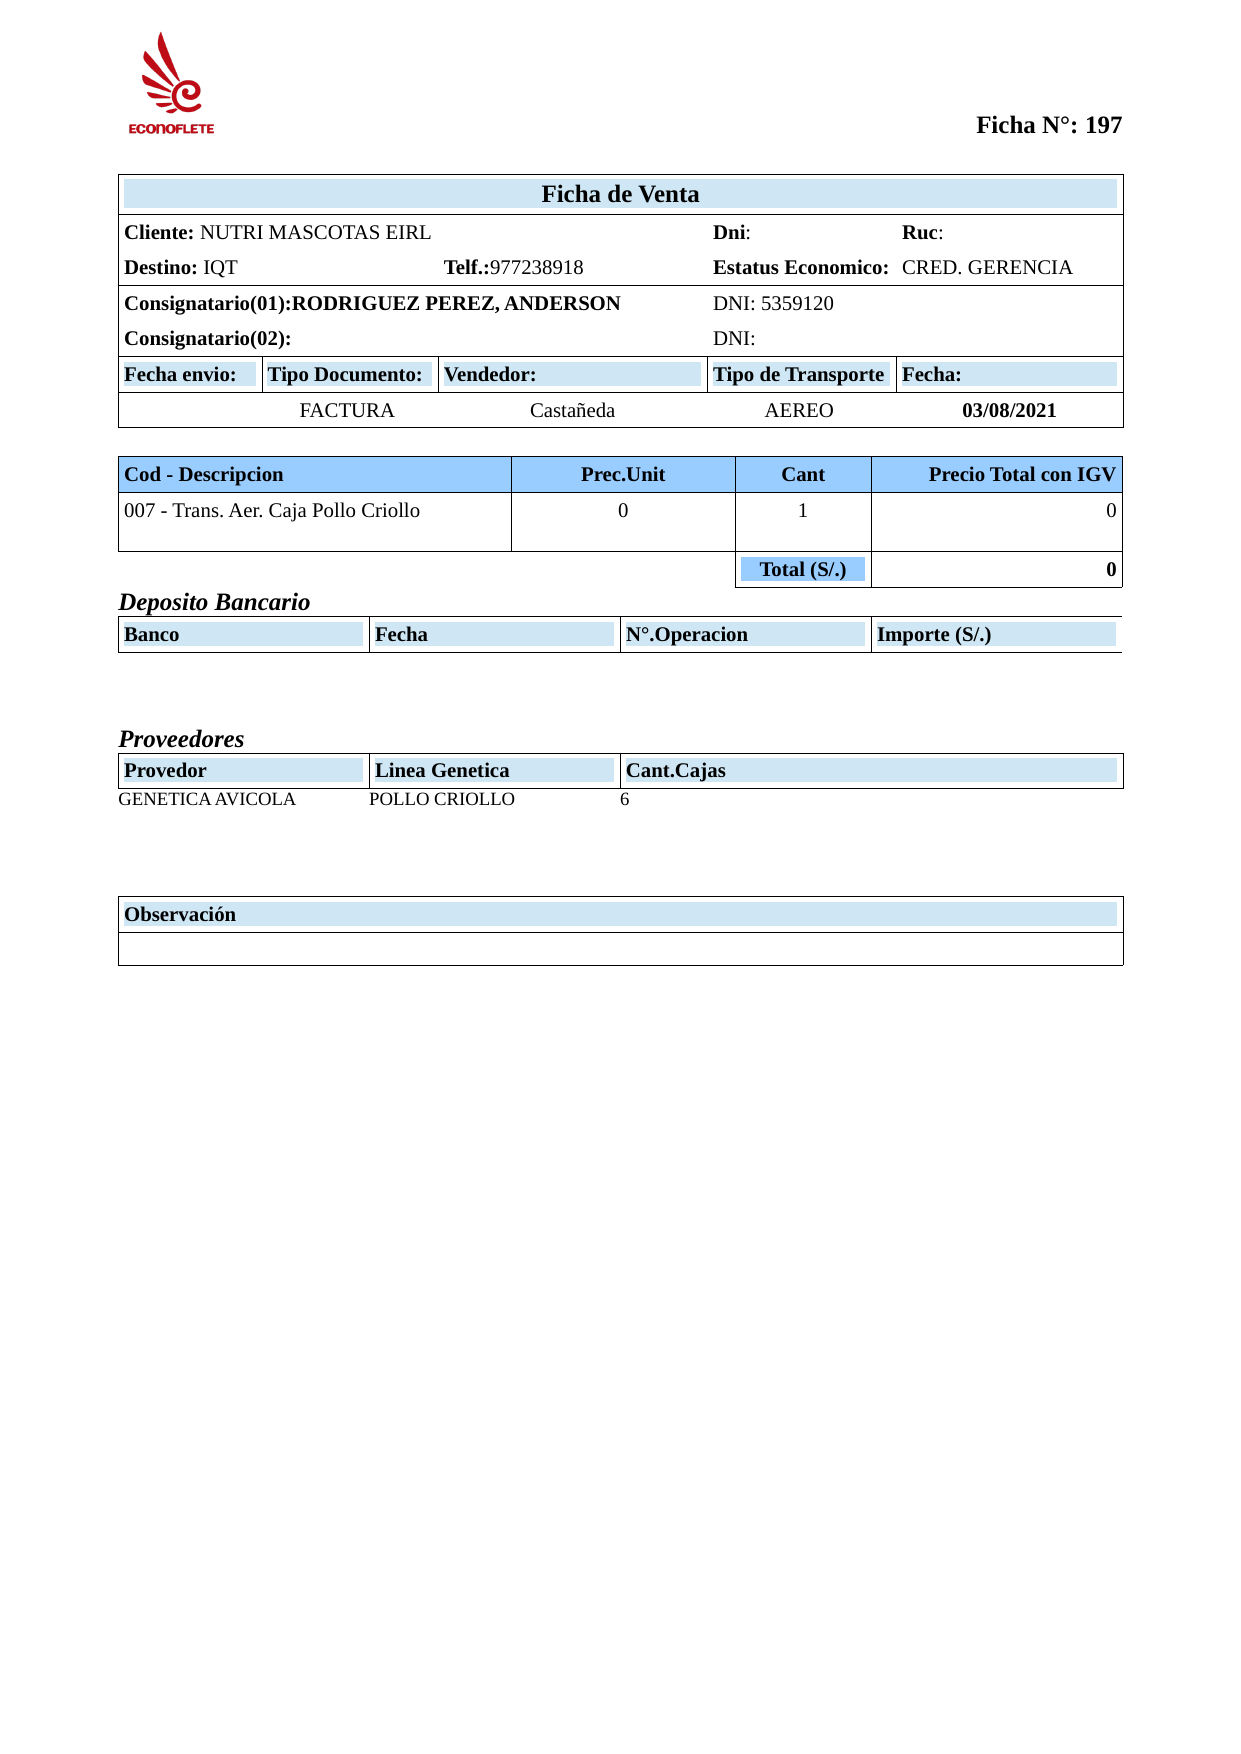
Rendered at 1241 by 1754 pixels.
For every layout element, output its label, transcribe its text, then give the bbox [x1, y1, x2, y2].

table_header Cant.Cajas [621, 754, 1123, 788]
table_cell Vendedor: [439, 357, 707, 392]
table_header Importe (S/.) [872, 617, 1122, 652]
table_cell Cliente: NUTRI MASCOTAS EIRL [119, 215, 707, 249]
table_cell [118, 552, 511, 587]
table_cell FACTURA [262, 393, 438, 427]
table_cell 03/08/2021 [896, 393, 1123, 427]
picture [118, 31, 225, 134]
table_cell GENETICA AVICOLA [118, 789, 369, 810]
table_cell [369, 831, 620, 853]
table_cell Castañeda [438, 393, 707, 427]
table_cell [118, 676, 369, 700]
text Proveedores [118, 724, 1122, 753]
table_cell [871, 700, 1122, 724]
table_cell [620, 875, 1123, 896]
table_header Fecha [370, 617, 620, 652]
table_header Precio Total con IGV [872, 457, 1122, 492]
table_cell [119, 933, 1123, 965]
table_cell Estatus Economico: [707, 249, 896, 285]
table_header Linea Genetica [370, 754, 620, 788]
table_cell [119, 393, 262, 427]
table_cell Consignatario(02): [119, 321, 707, 356]
table_cell Fecha: [897, 357, 1123, 392]
table_cell [369, 875, 620, 896]
table_cell Consignatario(01):RODRIGUEZ PEREZ, ANDERSON [119, 286, 707, 321]
table_cell POLLO CRIOLLO [369, 789, 620, 810]
table_cell [118, 700, 369, 724]
table_header Cant [736, 457, 871, 492]
table_cell [369, 700, 620, 724]
table_cell Telf.:977238918 [438, 249, 707, 285]
table_cell [871, 653, 1122, 676]
table_header Observación [119, 897, 1123, 932]
table_cell [369, 676, 620, 700]
table_cell [118, 653, 369, 676]
table_cell [620, 676, 871, 700]
table_header Ficha de Venta [119, 175, 1123, 214]
text Deposito Bancario [118, 587, 1122, 616]
table_cell DNI: 5359120 [707, 286, 1123, 321]
table_cell [871, 676, 1122, 700]
table_cell [620, 700, 871, 724]
table_cell 0 [872, 493, 1122, 551]
table_cell 6 [620, 789, 1123, 810]
table_header Provedor [119, 754, 369, 788]
table_cell [620, 653, 871, 676]
table_cell 0 [512, 493, 735, 551]
table_cell 007 - Trans. Aer. Caja Pollo Criollo [119, 493, 511, 551]
table_cell [620, 853, 1123, 874]
table_cell Total (S/.) [736, 552, 871, 587]
table_cell [118, 875, 369, 896]
table_cell [118, 853, 369, 874]
table_cell Tipo de Transporte [708, 357, 896, 392]
table_header Cod - Descripcion [119, 457, 511, 492]
table_cell Ruc: [896, 215, 1123, 249]
table_cell [118, 810, 369, 831]
table_cell AEREO [707, 393, 896, 427]
table_cell [369, 653, 620, 676]
table_cell Destino: IQT [119, 249, 438, 285]
table_cell [620, 810, 1123, 831]
table_cell [369, 810, 620, 831]
table_cell DNI: [707, 321, 1123, 356]
table_cell CRED. GERENCIA [896, 249, 1123, 285]
table_cell Tipo Documento: [263, 357, 438, 392]
table_header Banco [119, 617, 369, 652]
table_header Prec.Unit [512, 457, 735, 492]
table_cell Dni: [707, 215, 896, 249]
table_cell Fecha envio: [119, 357, 262, 392]
table_cell [511, 552, 735, 587]
table_header N°.Operacion [621, 617, 871, 652]
table_cell [369, 853, 620, 874]
table_cell [620, 831, 1123, 853]
table_cell [118, 831, 369, 853]
table_cell 0 [872, 552, 1122, 587]
table_cell 1 [736, 493, 871, 551]
